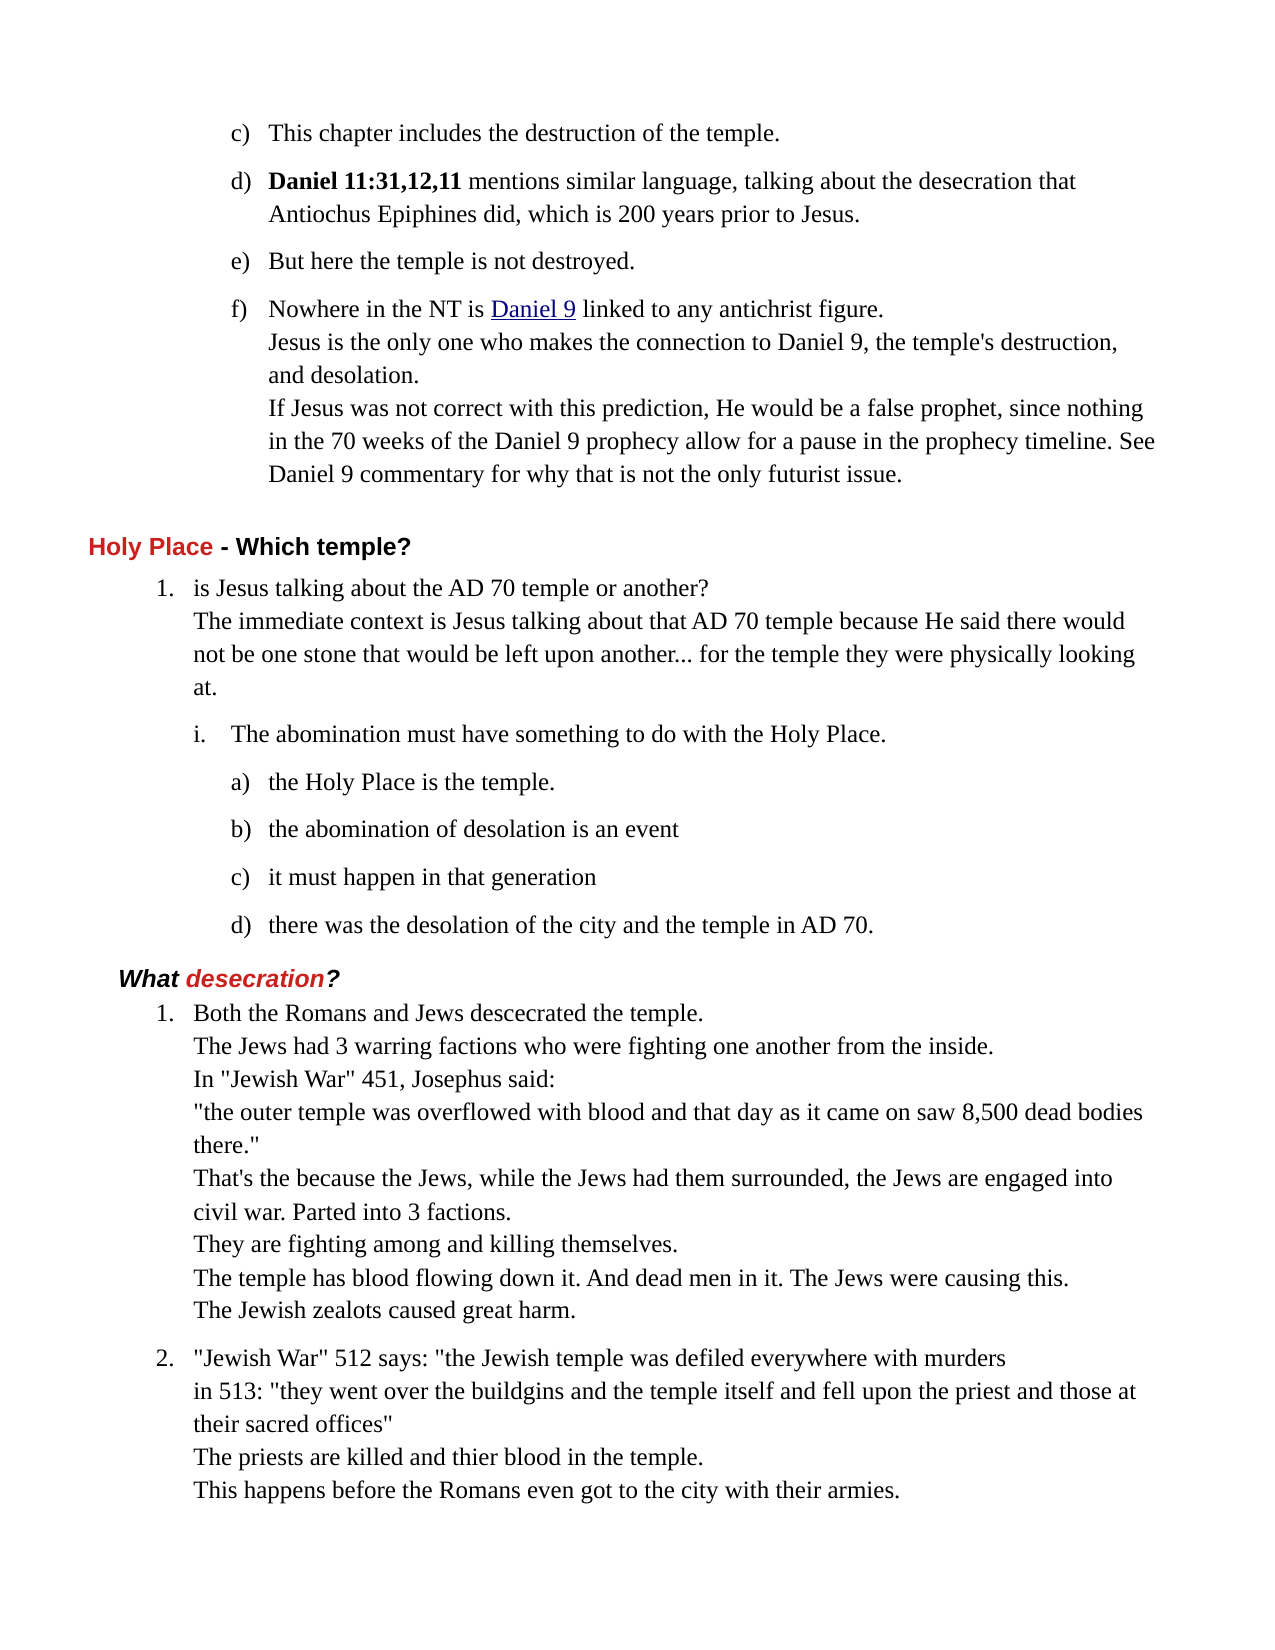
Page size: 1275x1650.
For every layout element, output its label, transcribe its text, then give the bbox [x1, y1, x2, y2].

list Nowhere in the NT is Daniel 9 linked to any antichrist figure. Jesus is the only one who makes the connection to Daniel 9, the temple's destruction, and desolation. If Jesus was not correct with this prediction, He would be a false prophet, since nothing in the 70 weeks of the Daniel 9 prophecy allow for a pause in the prophecy timeline. See Daniel 9 commentary for why that is not the only futurist issue. [231, 294, 1157, 488]
list This chapter includes the destruction of the temple. [231, 118, 1157, 147]
list But here the temple is not destroyed. [231, 246, 1157, 275]
list is Jesus talking about the AD 70 temple or another? The immediate context is Jesus talking about that AD 70 temple because He said there would not be one stone that would be left upon another... for the temple they were physically looking at. [156, 573, 1157, 701]
list the Holy Place is the temple. [231, 767, 1157, 796]
list Both the Romans and Jews descecrated the temple. The Jews had 3 warring factions who were fighting one another from the inside. In "Jewish War" 451, Josephus said: "the outer temple was overflowed with blood and that day as it came on saw 8,500 dead bodies there." That's the because the Jews, while the Jews had them surrounded, the Jews are engaged into civil war. Parted into 3 factions. They are fighting among and killing themselves. The temple has blood flowing down it. And dead men in it. The Jews were causing this. The Jewish zealots caused great harm. [156, 998, 1157, 1324]
subtitle What desecration? [118, 964, 1157, 992]
list the abomination of desolation is an event [231, 814, 1157, 843]
list Daniel 11:31,12,11 mentions similar language, talking about the desecration that Antiochus Epiphines did, which is 200 years prior to Jesus. [231, 166, 1157, 227]
subtitle Holy Place - Which temple? [88, 532, 1157, 560]
list "Jewish War" 512 says: "the Jewish temple was defiled everywhere with murders in 513: "they went over the buildgins and the temple itself and fell upon the priest and those at their sacred offices" The priests are killed and thier blood in the temple. This happens before the Romans even got to the city with their armies. [156, 1343, 1157, 1504]
list there was the desolation of the city and the temple in AD 70. [231, 910, 1157, 938]
list The abomination must have something to do with the Holy Place. [193, 719, 1157, 748]
list it must happen in that generation [231, 862, 1157, 891]
